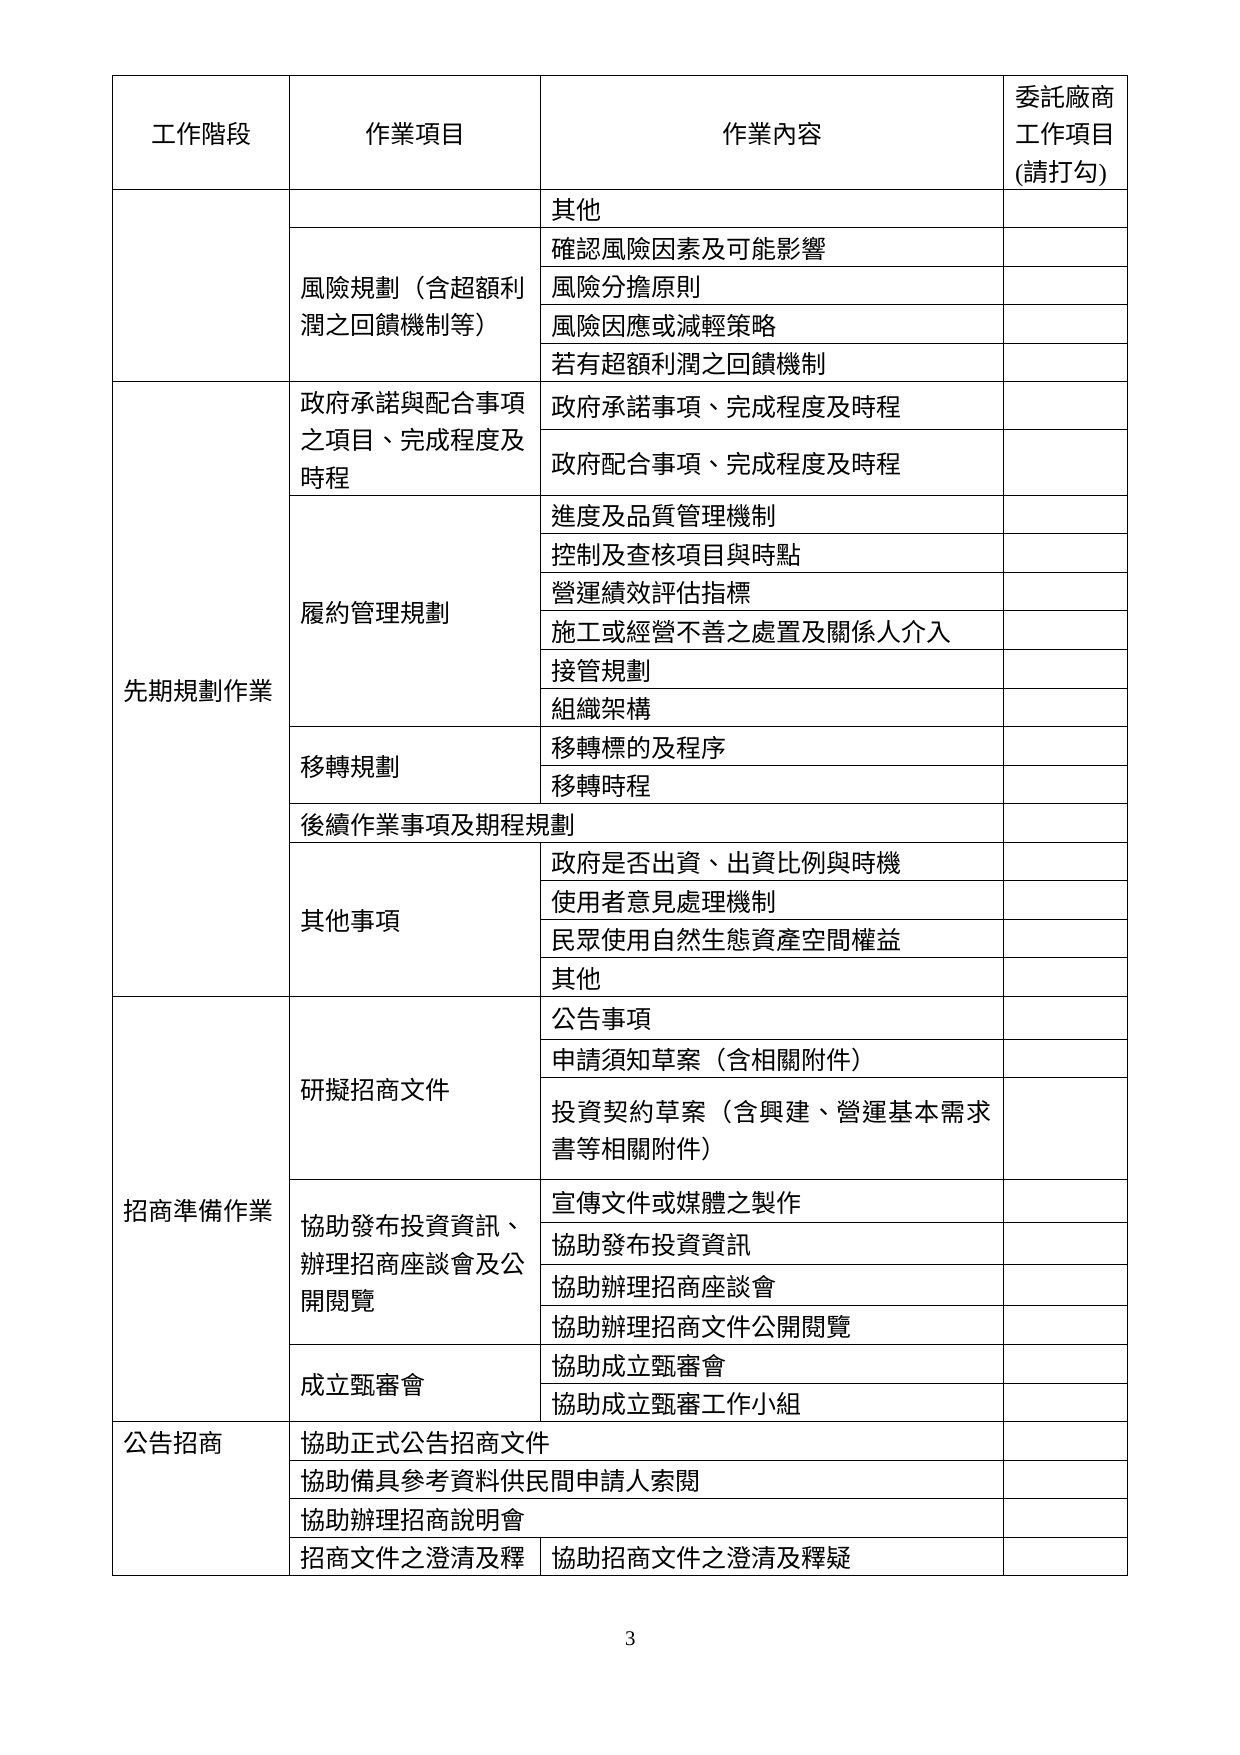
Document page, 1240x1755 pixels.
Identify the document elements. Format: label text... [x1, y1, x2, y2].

table_cell 確認風險因素及可能影響 [541, 228, 1003, 266]
table_cell 投資契約草案（含興建、營運基本需求書等相關附件） [541, 1078, 1003, 1179]
table_cell [1004, 1499, 1127, 1537]
table_cell 協助正式公告招商文件 [290, 1422, 1003, 1459]
table_cell [1004, 1223, 1127, 1264]
table_cell [1004, 650, 1127, 687]
table_cell 協助發布投資資訊 [541, 1223, 1003, 1264]
table_cell 公告事項 [541, 997, 1003, 1038]
table_cell [1004, 496, 1127, 533]
table_cell [113, 190, 289, 381]
table_cell 施工或經營不善之處置及關係人介入 [541, 611, 1003, 649]
table_cell [1004, 1265, 1127, 1305]
table_cell [1004, 305, 1127, 343]
table_header 作業項目 [290, 76, 540, 188]
table_cell [1004, 1461, 1127, 1498]
table_cell 進度及品質管理機制 [541, 496, 1003, 533]
table_cell [1004, 1306, 1127, 1344]
table_cell 移轉時程 [541, 766, 1003, 803]
table_cell [1004, 1538, 1127, 1575]
table_cell 政府承諾事項、完成程度及時程 [541, 382, 1003, 429]
table_cell 成立甄審會 [290, 1345, 540, 1421]
table_cell 其他 [541, 958, 1003, 996]
table_cell [1004, 430, 1127, 495]
table_cell 宣傳文件或媒體之製作 [541, 1180, 1003, 1222]
table_cell [290, 190, 540, 227]
table_cell 政府配合事項、完成程度及時程 [541, 430, 1003, 495]
table_cell 民眾使用自然生態資產空間權益 [541, 920, 1003, 957]
table_cell [1004, 689, 1127, 726]
table_cell 協助辦理招商說明會 [290, 1499, 1003, 1537]
table_cell 招商準備作業 [113, 997, 289, 1421]
table_cell [1004, 190, 1127, 227]
table_cell 協助辦理招商文件公開閱覽 [541, 1306, 1003, 1344]
table_cell [1004, 997, 1127, 1038]
table_cell 協助發布投資資訊、辦理招商座談會及公開閱覽 [290, 1180, 540, 1344]
table_cell 後續作業事項及期程規劃 [290, 804, 1003, 842]
table_cell [1004, 1180, 1127, 1222]
table_cell 協助招商文件之澄清及釋疑 [541, 1538, 1003, 1575]
table_cell 研擬招商文件 [290, 997, 540, 1179]
table_cell [1004, 534, 1127, 572]
table_cell 使用者意見處理機制 [541, 881, 1003, 919]
table_cell 協助辦理招商座談會 [541, 1265, 1003, 1305]
table_cell 接管規劃 [541, 650, 1003, 687]
table_cell [1004, 727, 1127, 764]
table_cell 控制及查核項目與時點 [541, 534, 1003, 572]
table_cell [1004, 267, 1127, 304]
table_cell [1004, 344, 1127, 381]
table_cell [1004, 1040, 1127, 1077]
table_header 作業內容 [541, 76, 1003, 188]
table_cell [1004, 1422, 1127, 1459]
table_cell 風險規劃（含超額利潤之回饋機制等） [290, 228, 540, 381]
table_cell 風險分擔原則 [541, 267, 1003, 304]
table_cell 其他事項 [290, 843, 540, 996]
table_cell 移轉規劃 [290, 727, 540, 803]
table_cell [1004, 920, 1127, 957]
table_cell [1004, 1078, 1127, 1179]
table_cell [1004, 958, 1127, 996]
table_cell [1004, 573, 1127, 610]
table_cell 招商文件之澄清及釋 [290, 1538, 540, 1575]
table_cell [1004, 1345, 1127, 1382]
table_cell 協助成立甄審工作小組 [541, 1384, 1003, 1421]
table_cell 協助備具參考資料供民間申請人索閱 [290, 1461, 1003, 1498]
table_cell 政府是否出資、出資比例與時機 [541, 843, 1003, 880]
table_cell [1004, 766, 1127, 803]
table_cell [1004, 611, 1127, 649]
table_cell [1004, 843, 1127, 880]
table_cell 組織架構 [541, 689, 1003, 726]
table_cell 若有超額利潤之回饋機制 [541, 344, 1003, 381]
table_cell [1004, 881, 1127, 919]
table_cell 申請須知草案（含相關附件） [541, 1040, 1003, 1077]
table_cell 協助成立甄審會 [541, 1345, 1003, 1382]
table_header 委託廠商工作項目 (請打勾) [1004, 76, 1127, 188]
table_cell [1004, 804, 1127, 842]
table_cell [1004, 228, 1127, 266]
table_cell [1004, 1384, 1127, 1421]
table_cell 風險因應或減輕策略 [541, 305, 1003, 343]
table_cell 公告招商 [113, 1422, 289, 1575]
table_header 工作階段 [113, 76, 289, 188]
table_cell [1004, 382, 1127, 429]
table_cell 履約管理規劃 [290, 496, 540, 726]
table_cell 其他 [541, 190, 1003, 227]
table_cell 政府承諾與配合事項之項目、完成程度及時程 [290, 382, 540, 495]
table_cell 移轉標的及程序 [541, 727, 1003, 764]
table_cell 營運績效評估指標 [541, 573, 1003, 610]
table_cell 先期規劃作業 [113, 382, 289, 996]
